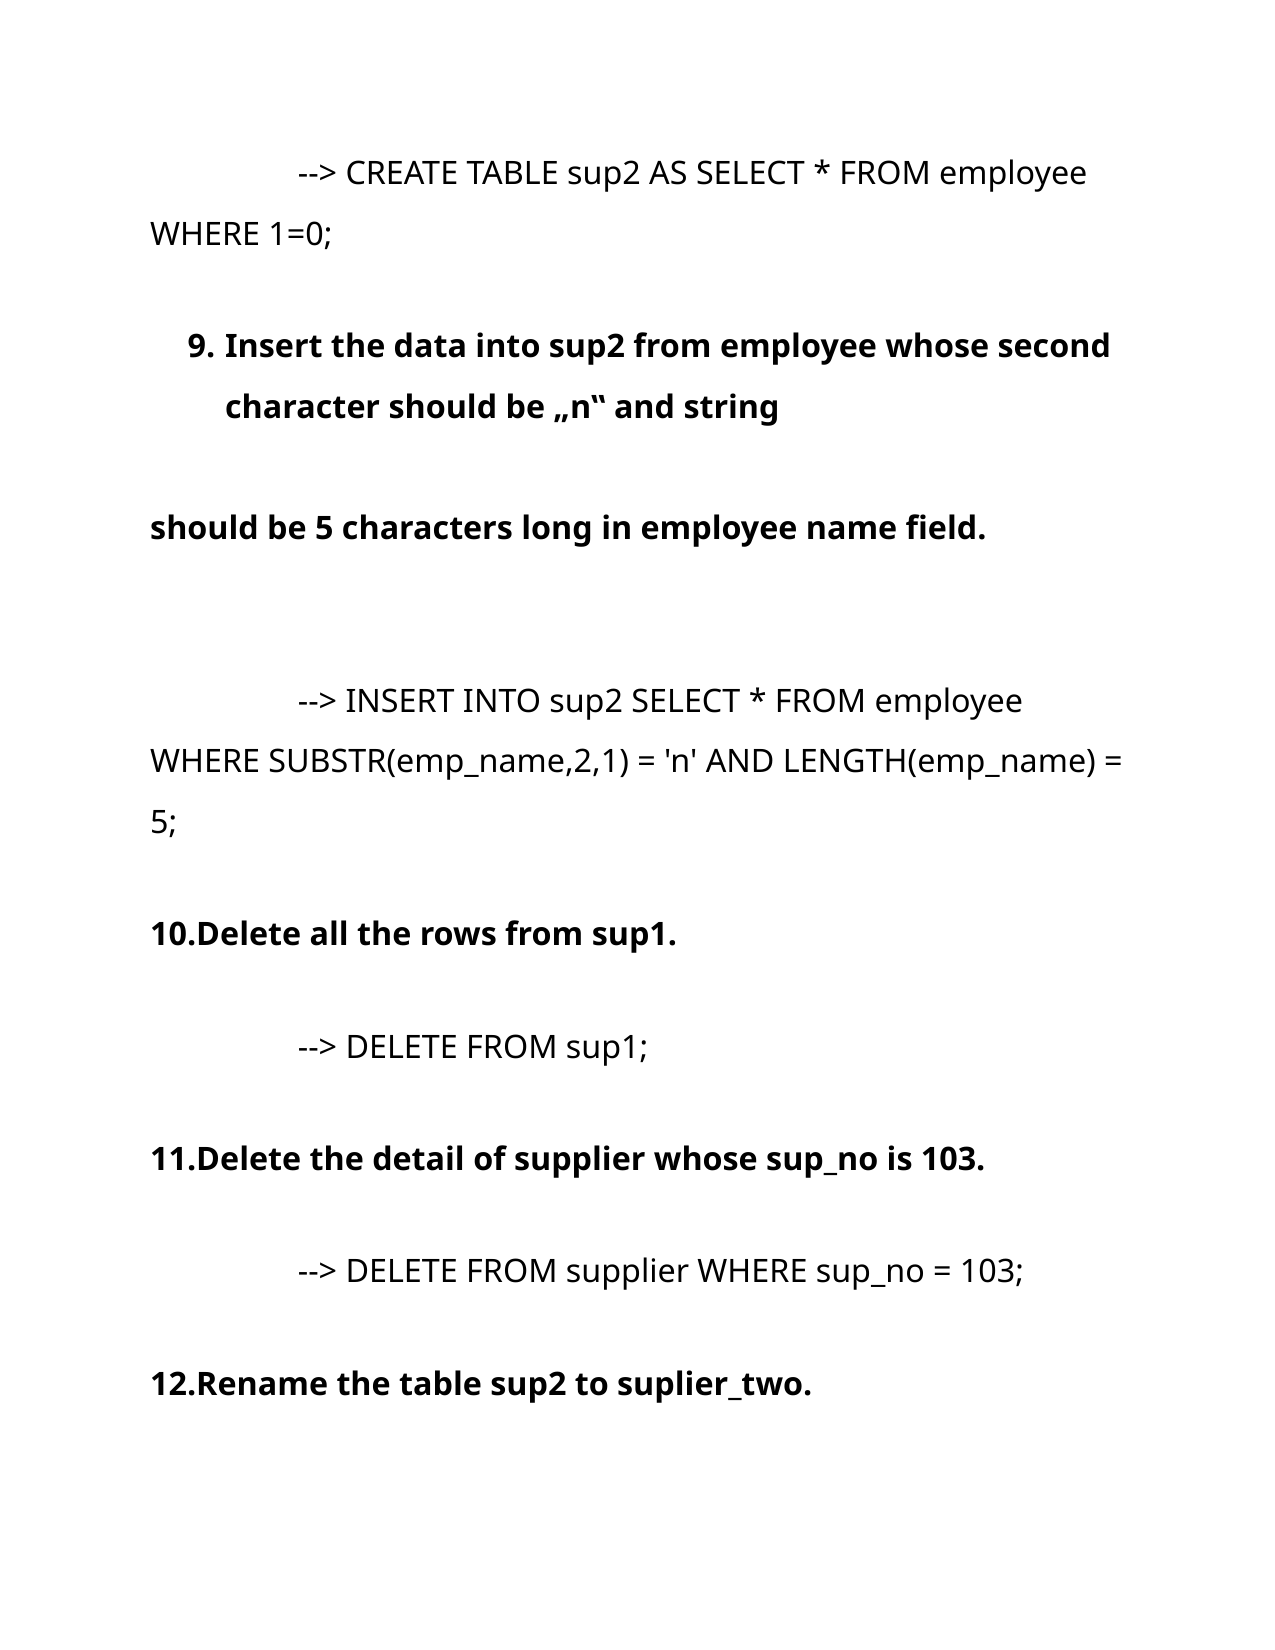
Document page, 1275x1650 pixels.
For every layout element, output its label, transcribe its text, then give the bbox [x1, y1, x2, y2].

text 10.Delete all the rows from sup1. [150, 911, 1125, 955]
text --> DELETE FROM sup1; [150, 1023, 1125, 1067]
text --> CREATE TABLE sup2 AS SELECT * FROM employee WHERE 1=0; [150, 150, 1125, 254]
text --> DELETE FROM supplier WHERE sup_no = 103; [150, 1248, 1125, 1292]
list Insert the data into sup2 from employee whose second character should be „n‟ and string [187, 323, 1125, 427]
text --> INSERT INTO sup2 SELECT * FROM employee WHERE SUBSTR(emp_name,2,1) = 'n' AND LENGTH(emp_name) = 5; [150, 678, 1125, 843]
text should be 5 characters long in employee name field. [150, 505, 1125, 549]
text 11.Delete the detail of supplier whose sup_no is 103. [150, 1136, 1125, 1180]
text 12.Rename the table sup2 to suplier_two. [150, 1360, 1125, 1404]
